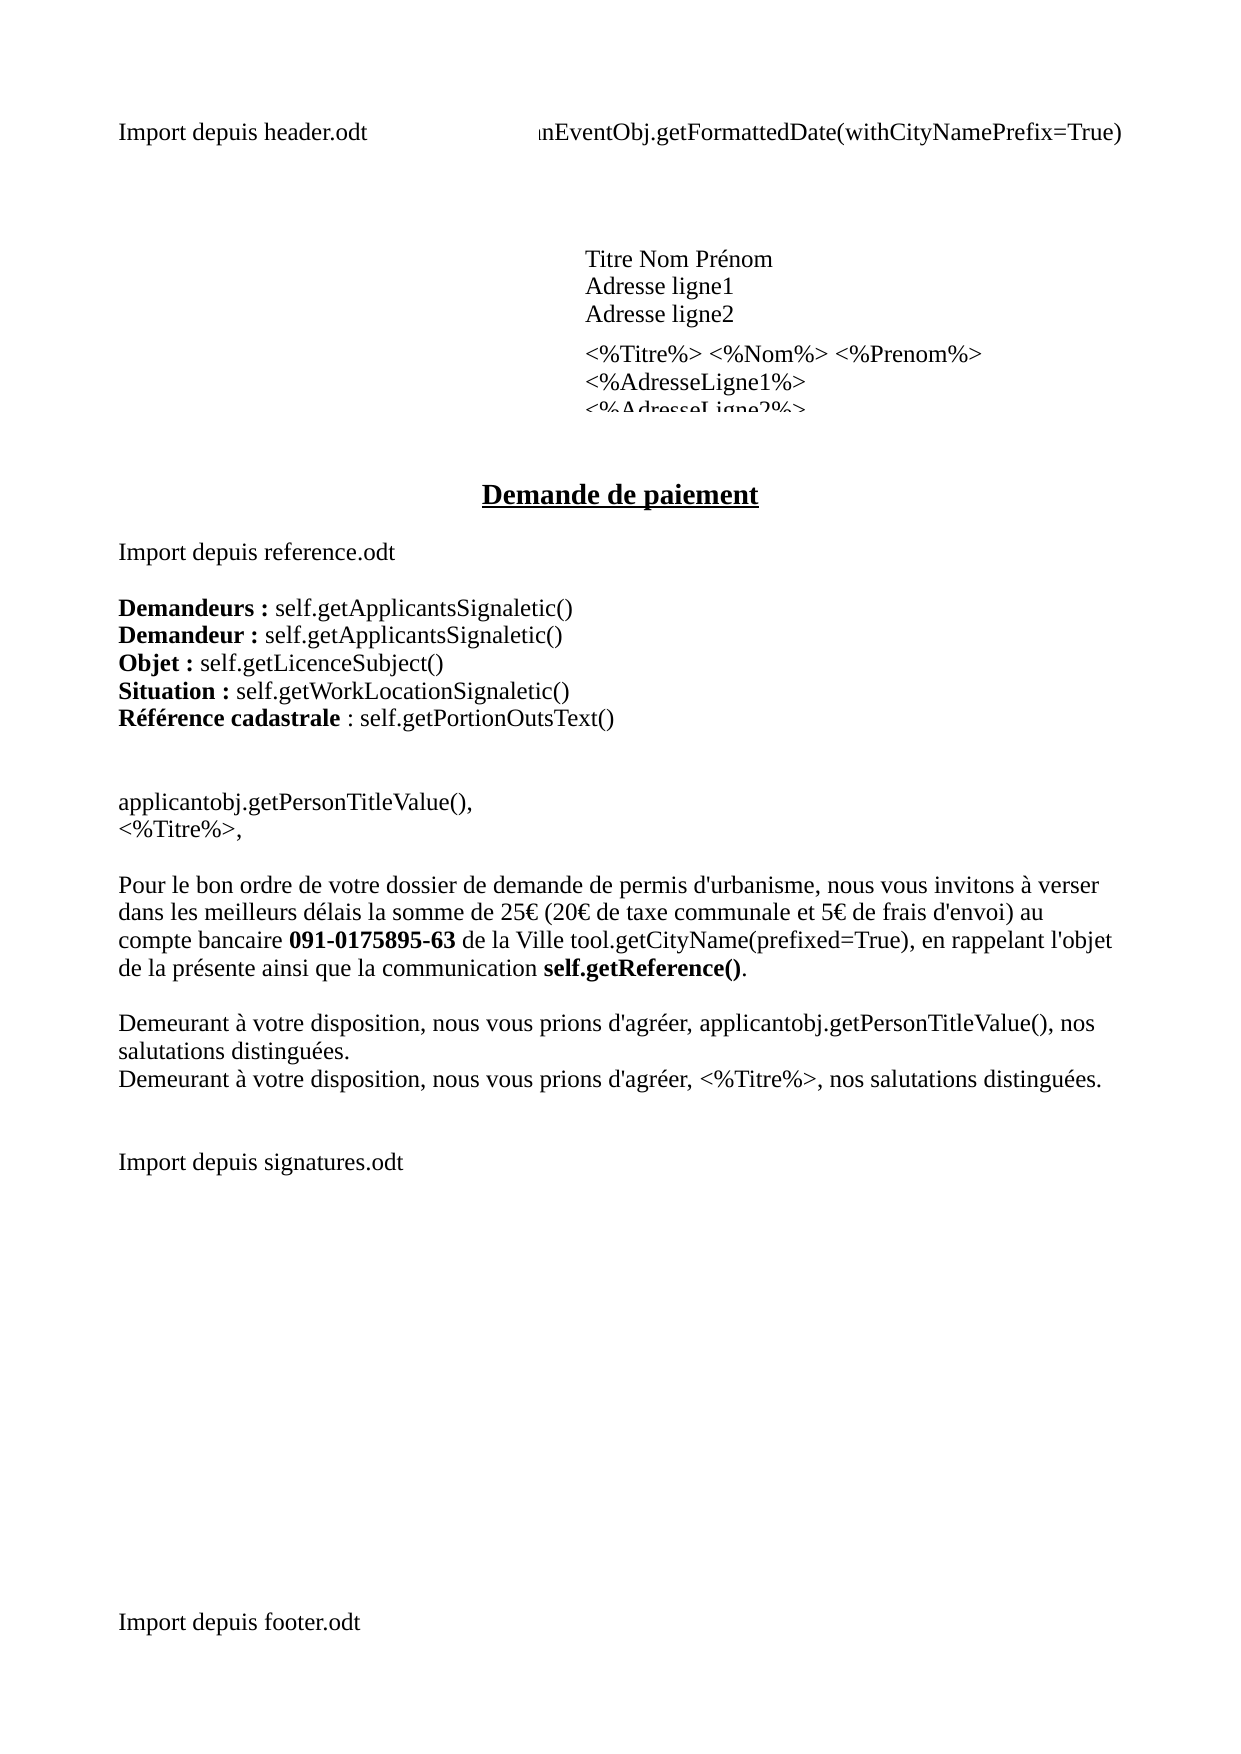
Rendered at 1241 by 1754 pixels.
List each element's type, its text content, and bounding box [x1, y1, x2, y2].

text Import depuis signatures.odt [118, 1148, 1122, 1176]
text urbanEventObj.getFormattedDate(withCityNamePrefix=True) [118, 118, 1122, 427]
text Demeurant à votre disposition, nous vous prions d'agréer, <%Titre%>, nos salutations distinguées. [118, 1065, 1122, 1092]
text Demandeur : self.getApplicantsSignaletic() [118, 621, 1122, 649]
text <%Titre%>, [118, 815, 1122, 843]
text Objet : self.getLicenceSubject() [118, 649, 1122, 677]
text Import depuis reference.odt [118, 538, 1122, 566]
text applicantobj.getPersonTitleValue(), [118, 788, 1122, 815]
text Titre Nom Prénom Adresse ligne1 Adresse ligne2 [585, 245, 1036, 328]
title Demande de paiement [118, 478, 1122, 511]
text <%Titre%> <%Nom%> <%Prenom%> <%AdresseLigne1%> <%AdresseLigne2%> [585, 340, 1036, 412]
text Référence cadastrale : self.getPortionOutsText() [118, 704, 1122, 732]
text Pour le bon ordre de votre dossier de demande de permis d'urbanisme, nous vous invitons à verser dans les meilleurs délais la somme de 25€ (20€ de taxe communale et 5€ de frais d'envoi) au compte bancaire 091-0175895-63 de la Ville tool.getCityName(prefixed=True), en rappelant l'objet de la présente ainsi que la communication self.getReference(). [118, 871, 1122, 982]
text Situation : self.getWorkLocationSignaletic() [118, 677, 1122, 704]
text Import depuis header.odt [118, 118, 539, 146]
text Demandeurs : self.getApplicantsSignaletic() [118, 594, 1122, 621]
text Demeurant à votre disposition, nous vous prions d'agréer, applicantobj.getPersonTitleValue(), nos salutations distinguées. [118, 1009, 1122, 1065]
